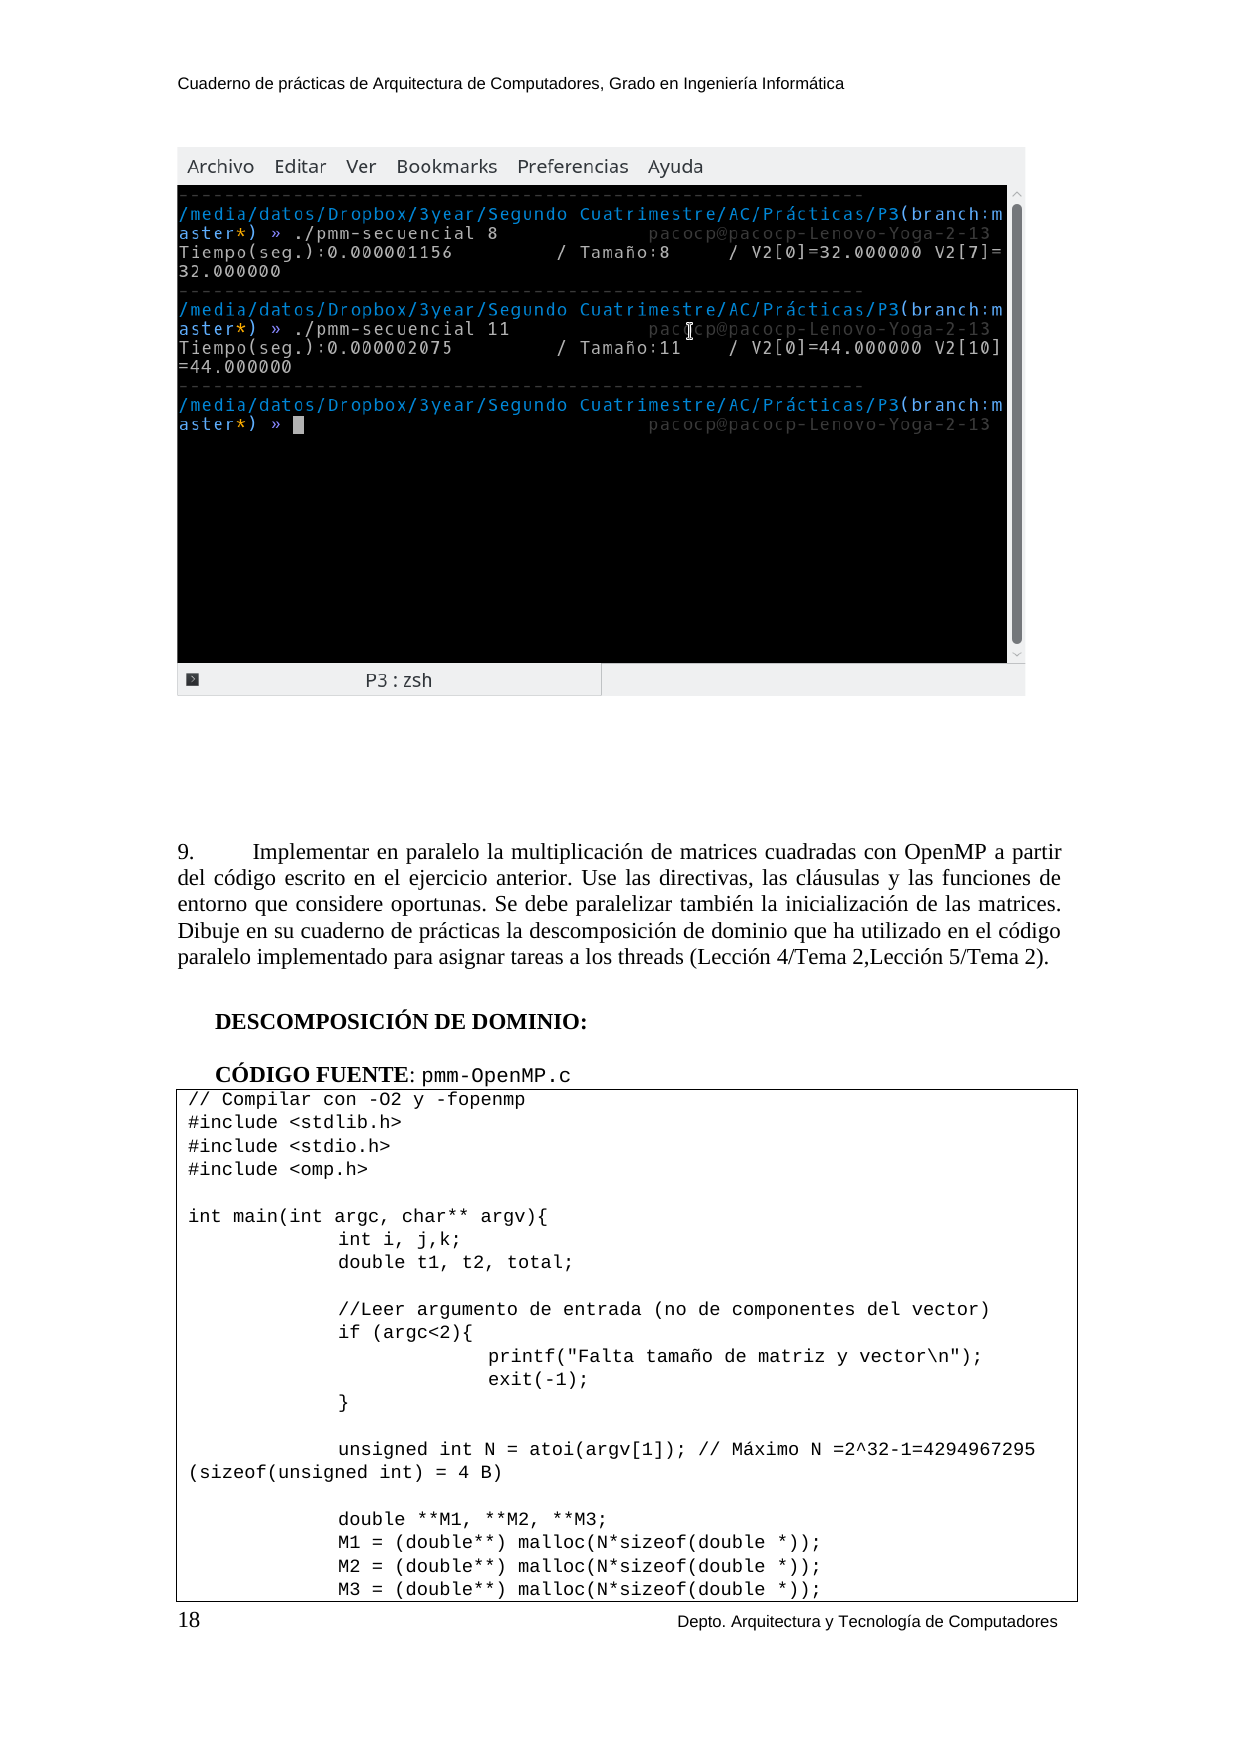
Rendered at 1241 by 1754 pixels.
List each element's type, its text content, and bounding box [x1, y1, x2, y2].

table_header // Compilar con -O2 y -fopenmp #include <stdlib.h> #include <stdio.h> #include <omp.h> int main(int argc, char** argv){ int i, j,k; double t1, t2, total; //Leer argumento de entrada (no de componentes del vector) if (argc<2){ printf("Falta tamaño de matriz y vector\n"); exit(-1); } unsigned int N = atoi(argv[1]); // Máximo N =2^32-1=4294967295 (sizeof(unsigned int) = 4 B) double **M1, **M2, **M3; M1 = (double**) malloc(N*sizeof(double *)); M2 = (double**) malloc(N*sizeof(double *)); M3 = (double**) malloc(N*sizeof(double *)); [177, 1090, 1077, 1601]
text CÓDIGO FUENTE: pmm-OpenMP.c [215, 1061, 1063, 1089]
picture [177, 147, 1026, 696]
list Implementar en paralelo la multiplicación de matrices cuadradas con OpenMP a partir del código escrito en el ejercicio anterior. Use las directivas, las cláusulas y las funciones de entorno que considere oportunas. Se debe paralelizar también la inicialización de las matrices. Dibuje en su cuaderno de prácticas la descomposición de dominio que ha utilizado en el código paralelo implementado para asignar tareas a los threads (Lección 4/Tema 2,Lección 5/Tema 2). [177, 838, 1063, 969]
text DESCOMPOSICIÓN DE DOMINIO: [215, 1008, 1063, 1035]
